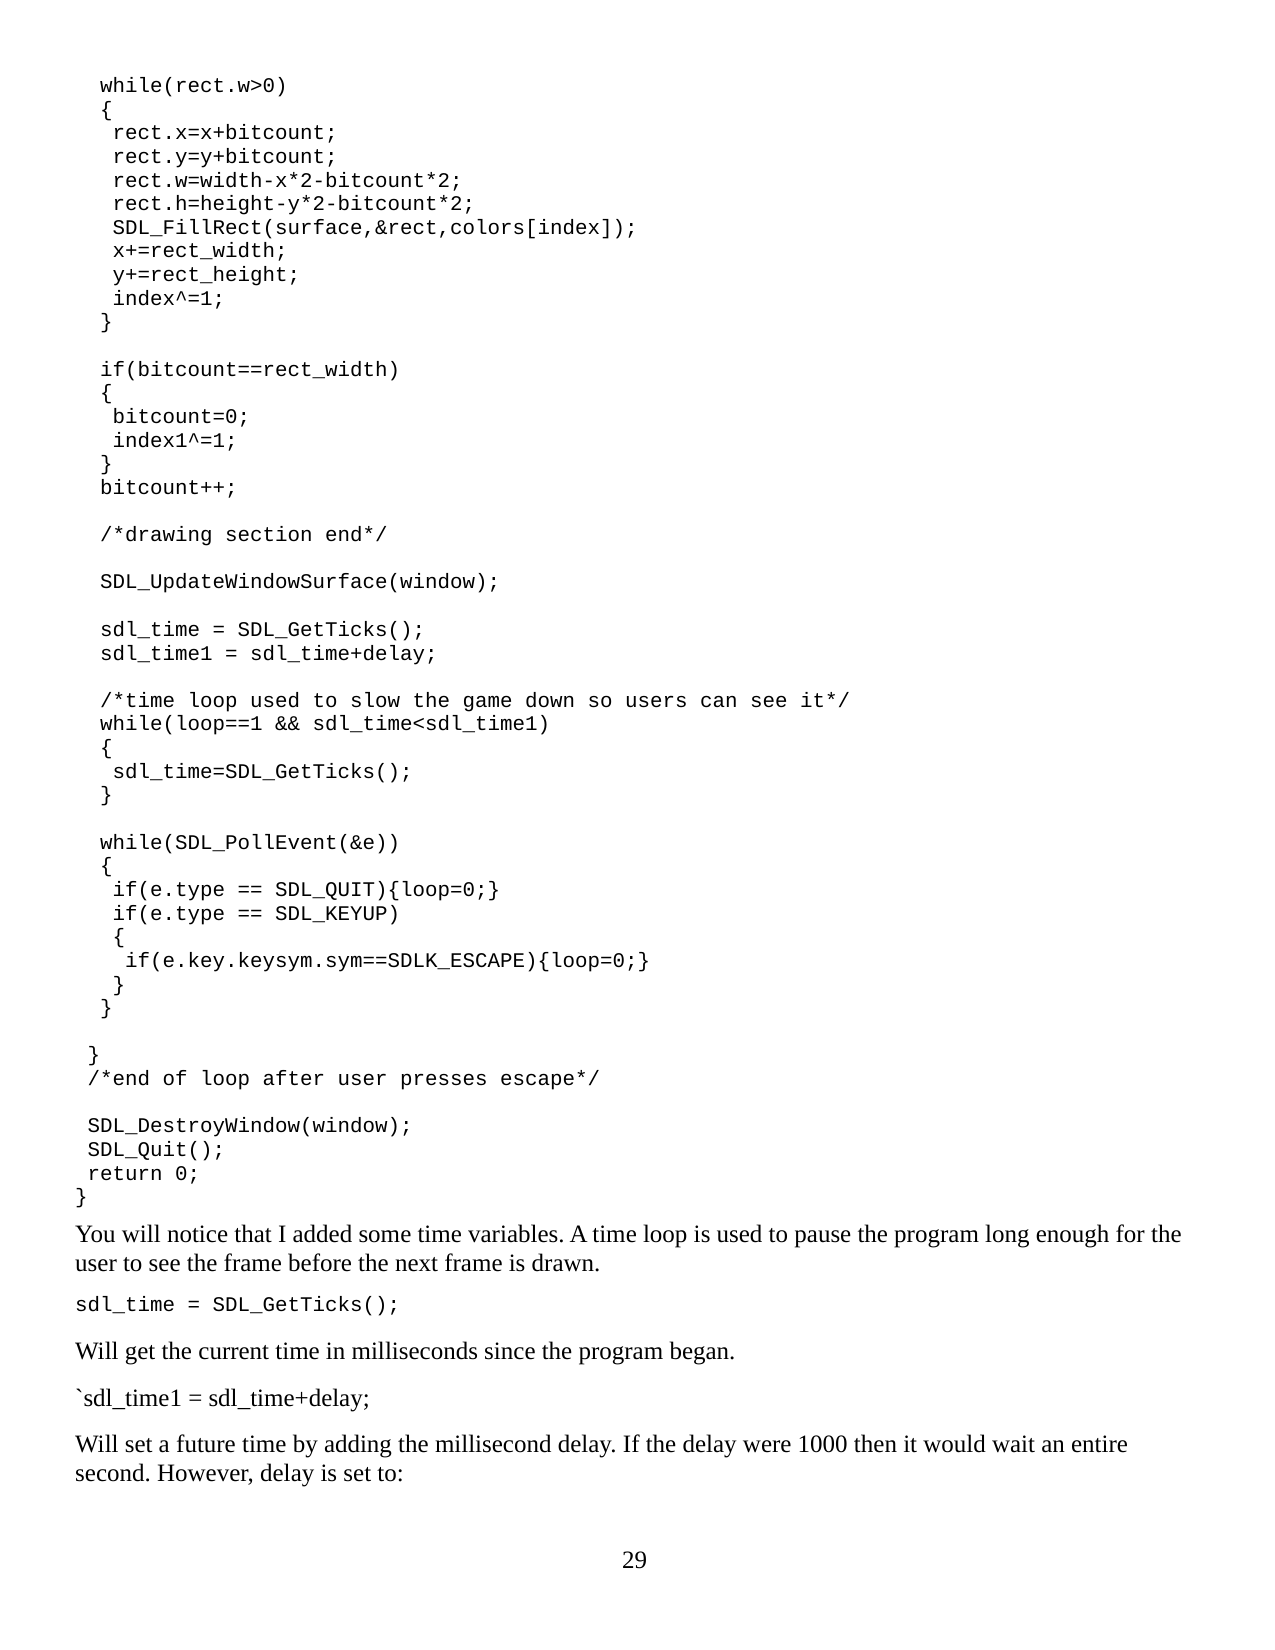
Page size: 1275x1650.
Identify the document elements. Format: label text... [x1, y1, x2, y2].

text { [75, 855, 1200, 879]
text x+=rect_width; [75, 241, 1200, 264]
text sdl_time1 = sdl_time+delay; [75, 642, 1200, 666]
text SDL_DestroyWindow(window); [75, 1115, 1200, 1139]
text { [75, 926, 1200, 950]
text /*end of loop after user presses escape*/ [75, 1068, 1200, 1092]
text Will get the current time in milliseconds since the program began. [75, 1336, 1200, 1365]
text rect.y=y+bitcount; [75, 146, 1200, 169]
text index1^=1; [75, 430, 1200, 453]
text y+=rect_height; [75, 264, 1200, 288]
text rect.w=width-x*2-bitcount*2; [75, 169, 1200, 193]
text } [75, 784, 1200, 808]
text } [75, 997, 1200, 1021]
text sdl_time = SDL_GetTicks(); [75, 1294, 1200, 1318]
text bitcount=0; [75, 406, 1200, 430]
text /*drawing section end*/ [75, 524, 1200, 548]
text if(bitcount==rect_width) [75, 359, 1200, 382]
text SDL_UpdateWindowSurface(window); [75, 572, 1200, 595]
text if(e.type == SDL_QUIT){loop=0;} [75, 879, 1200, 903]
text SDL_FillRect(surface,&rect,colors[index]); [75, 217, 1200, 241]
text sdl_time = SDL_GetTicks(); [75, 619, 1200, 642]
text } [75, 1186, 1200, 1210]
text sdl_time=SDL_GetTicks(); [75, 761, 1200, 784]
text return 0; [75, 1163, 1200, 1186]
text rect.x=x+bitcount; [75, 122, 1200, 146]
text { [75, 99, 1200, 122]
text `sdl_time1 = sdl_time+delay; [75, 1383, 1200, 1411]
text } [75, 1044, 1200, 1068]
text /*time loop used to slow the game down so users can see it*/ [75, 690, 1200, 713]
text while(loop==1 && sdl_time<sdl_time1) [75, 713, 1200, 737]
text { [75, 737, 1200, 761]
text if(e.type == SDL_KEYUP) [75, 903, 1200, 926]
text bitcount++; [75, 477, 1200, 501]
text SDL_Quit(); [75, 1139, 1200, 1163]
text Will set a future time by adding the millisecond delay. If the delay were 1000 then it would wait an entire second. However, delay is set to: [75, 1429, 1200, 1487]
text while(rect.w>0) [75, 75, 1200, 99]
text } [75, 973, 1200, 997]
text if(e.key.keysym.sym==SDLK_ESCAPE){loop=0;} [75, 950, 1200, 973]
text while(SDL_PollEvent(&e)) [75, 832, 1200, 855]
text rect.h=height-y*2-bitcount*2; [75, 193, 1200, 217]
text { [75, 382, 1200, 406]
text } [75, 453, 1200, 477]
text } [75, 311, 1200, 335]
text index^=1; [75, 288, 1200, 311]
text You will notice that I added some time variables. A time loop is used to pause the program long enough for the user to see the frame before the next frame is drawn. [75, 1219, 1200, 1276]
